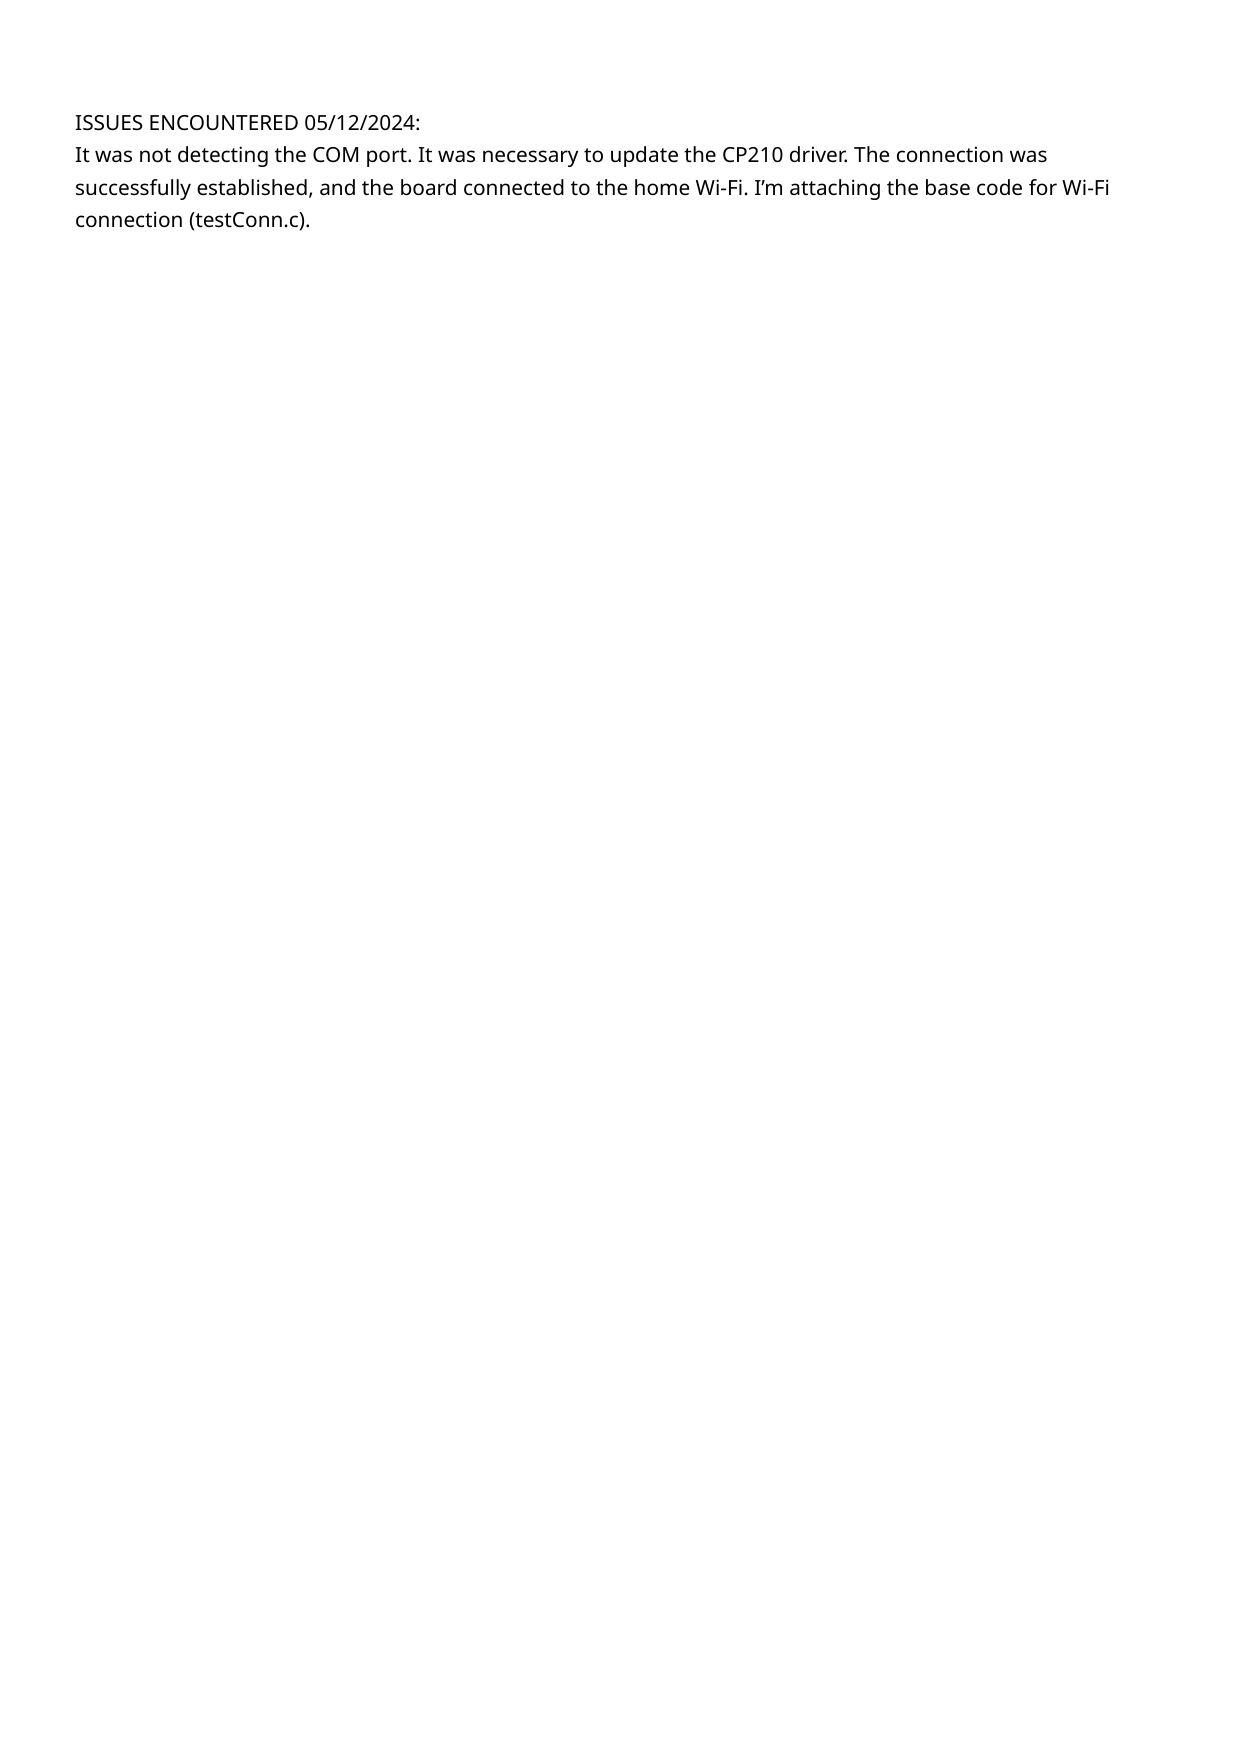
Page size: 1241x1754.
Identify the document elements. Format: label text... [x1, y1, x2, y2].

text It was not detecting the COM port. It was necessary to update the CP210 driver. The connection was successfully established, and the board connected to the home Wi-Fi. I’m attaching the base code for Wi-Fi connection (testConn.c). [75, 140, 1165, 234]
text ISSUES ENCOUNTERED 05/12/2024: [75, 108, 1165, 136]
